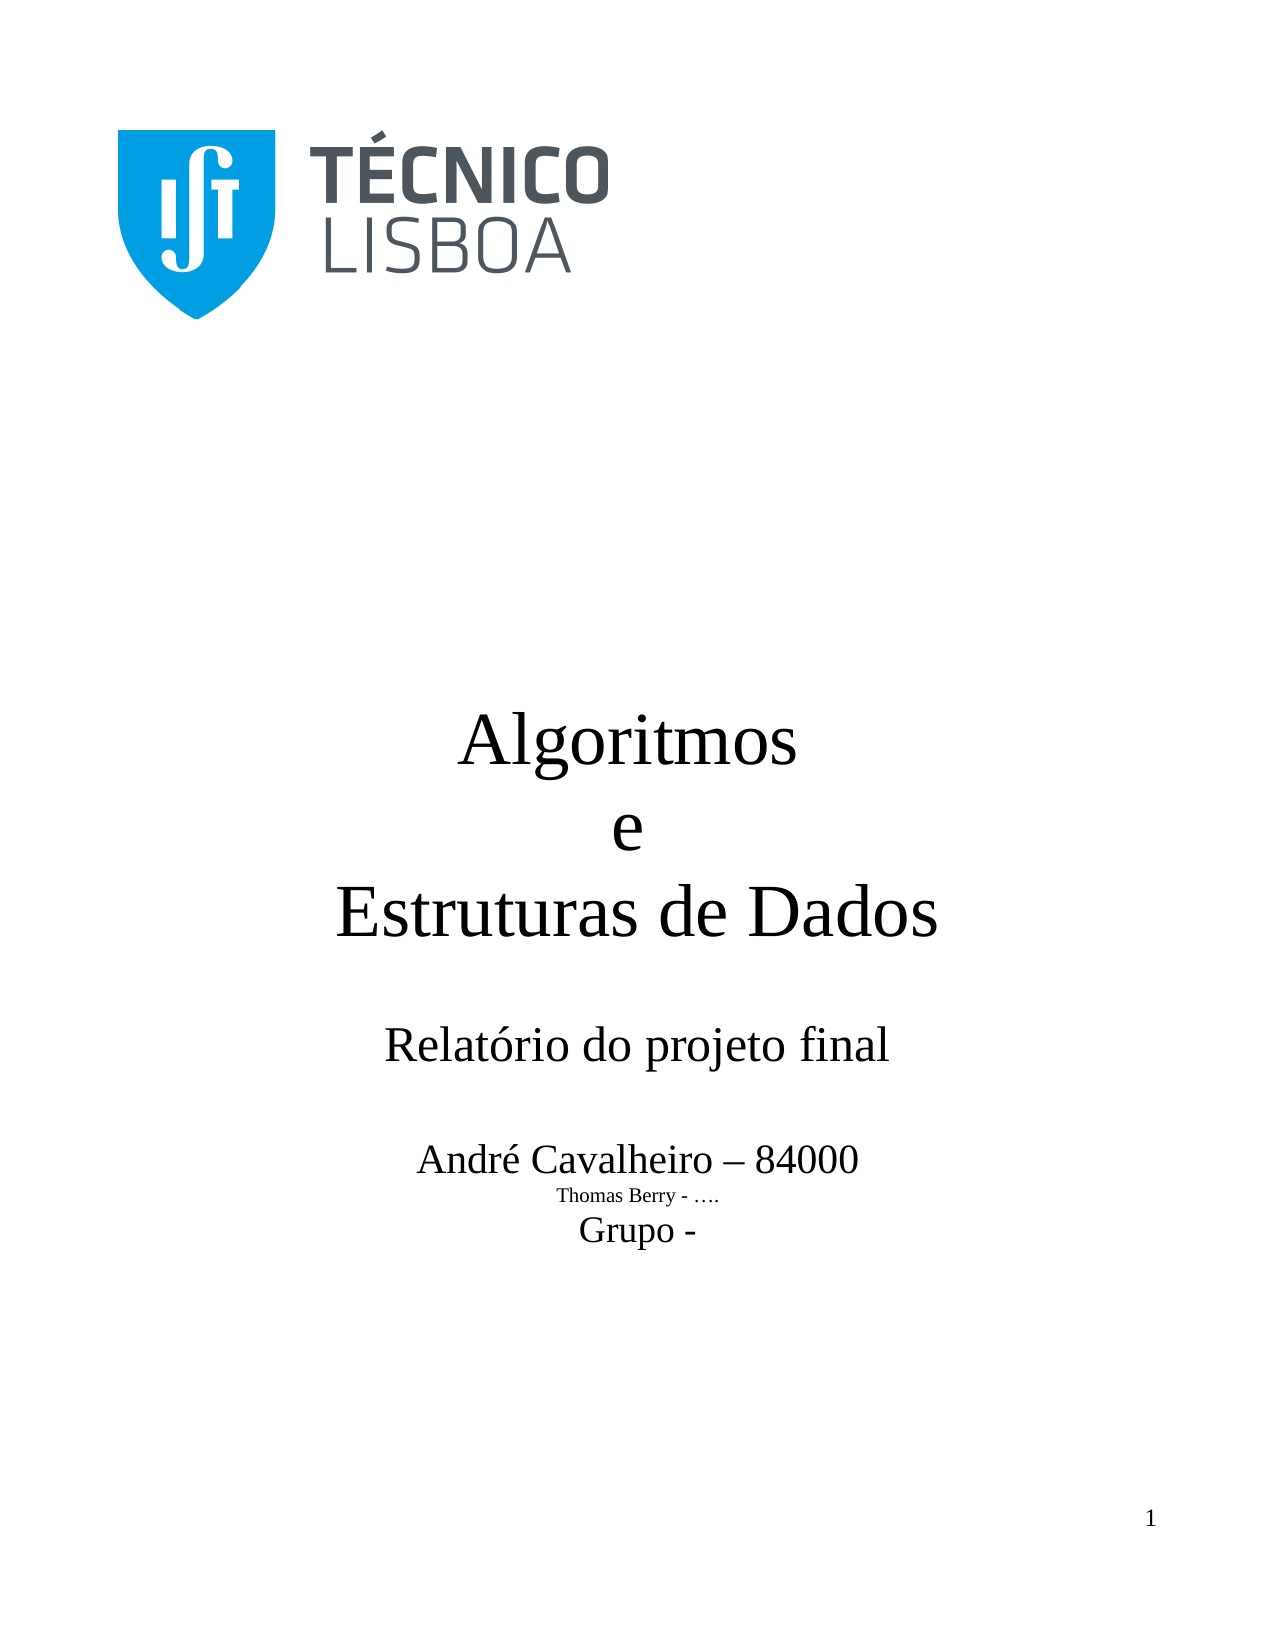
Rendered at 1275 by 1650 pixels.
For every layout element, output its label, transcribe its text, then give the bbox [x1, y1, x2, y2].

text Relatório do projeto final [118, 1015, 1157, 1073]
text e [118, 780, 1157, 867]
picture [118, 225, 193, 320]
picture [212, 180, 238, 238]
text Grupo - [118, 1207, 1157, 1250]
text Estruturas de Dados [118, 867, 1157, 953]
text André Cavalheiro – 84000 [118, 1135, 1157, 1183]
text Algoritmos [118, 694, 1157, 780]
picture [162, 146, 232, 272]
picture [199, 130, 608, 320]
text Thomas Berry - …. [118, 1183, 1157, 1207]
picture [162, 180, 175, 238]
